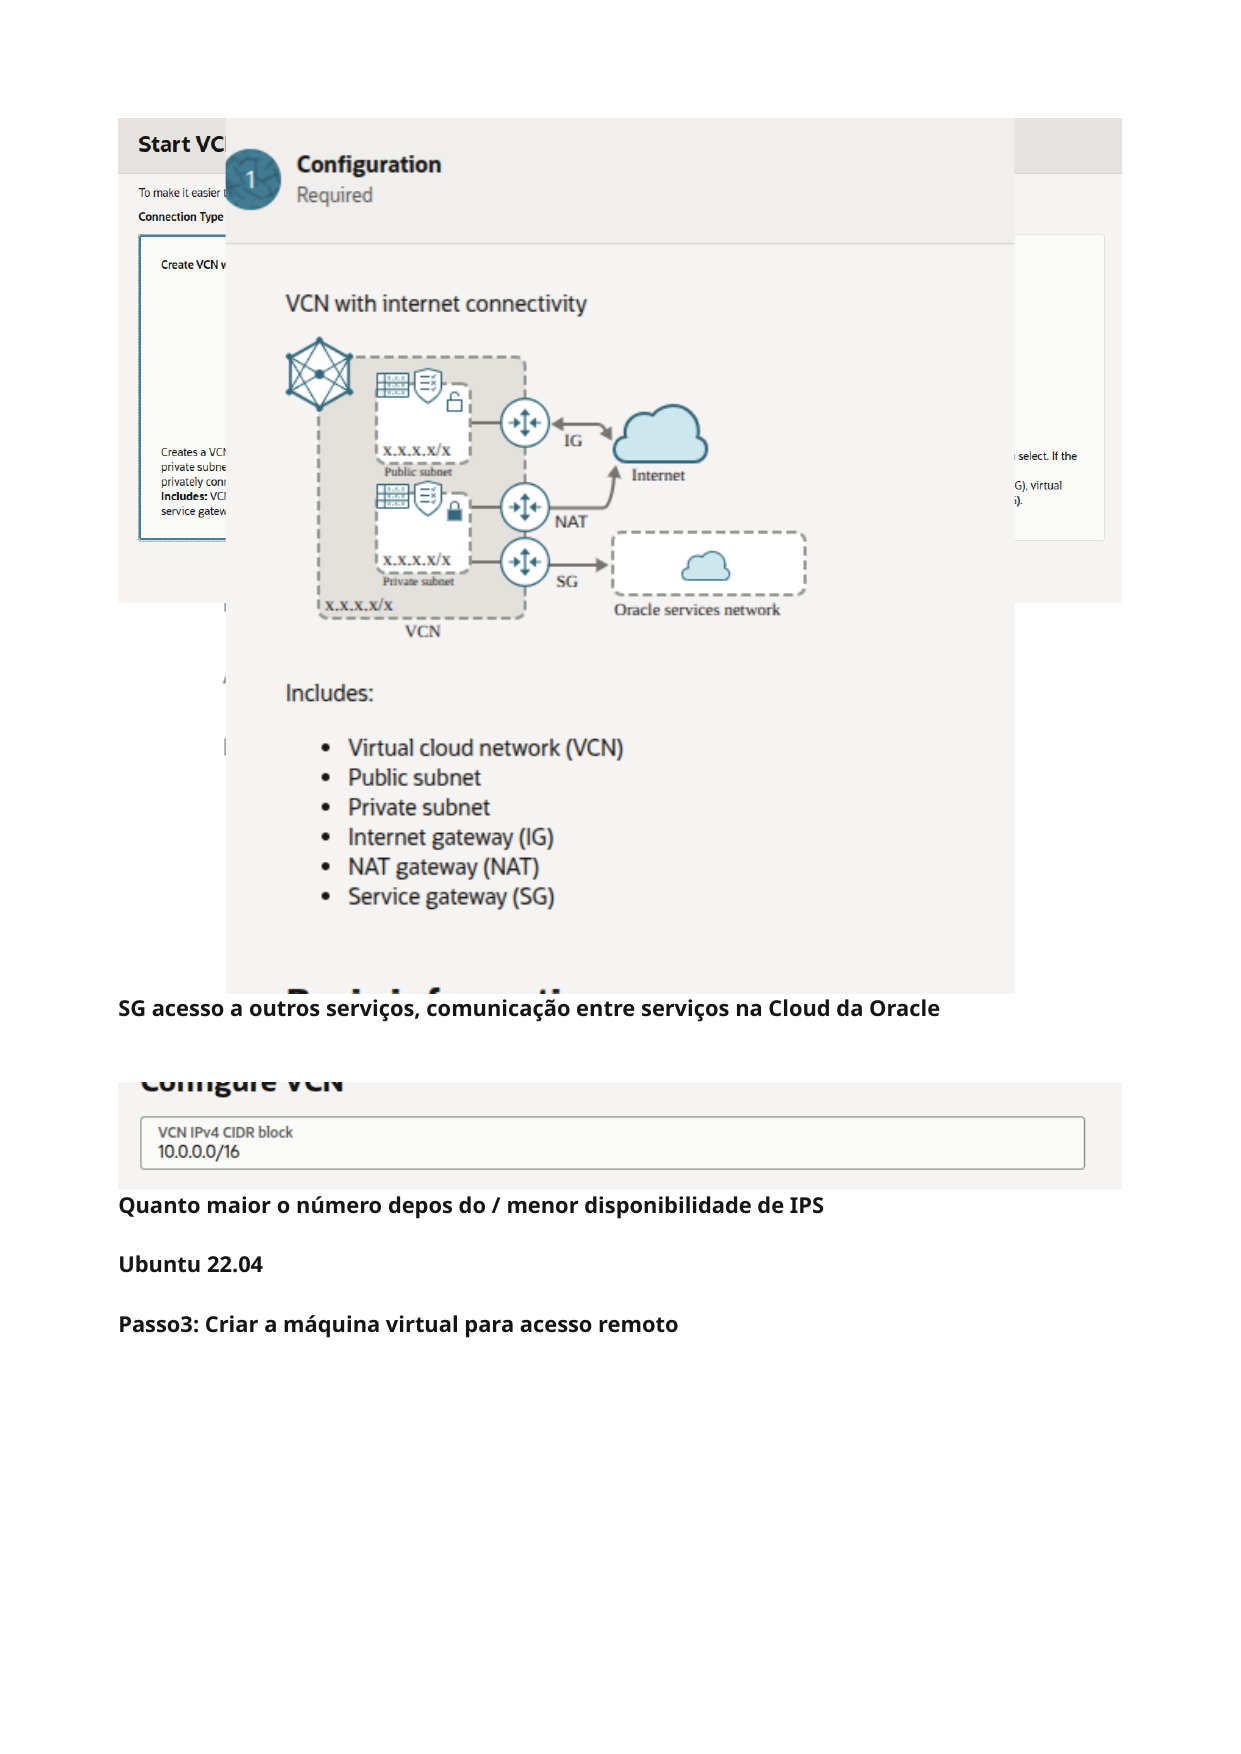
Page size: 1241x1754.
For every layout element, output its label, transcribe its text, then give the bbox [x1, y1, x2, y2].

picture [118, 1082, 1123, 1190]
text Quanto maior o número depos do / menor disponibilidade de IPS [118, 1190, 1122, 1219]
text Ubuntu 22.04 [118, 1249, 1122, 1279]
picture [118, 118, 1123, 994]
text Passo3: Criar a máquina virtual para acesso remoto [118, 1309, 1122, 1339]
text SG acesso a outros serviços, comunicação entre serviços na Cloud da Oracle [118, 603, 1122, 1023]
